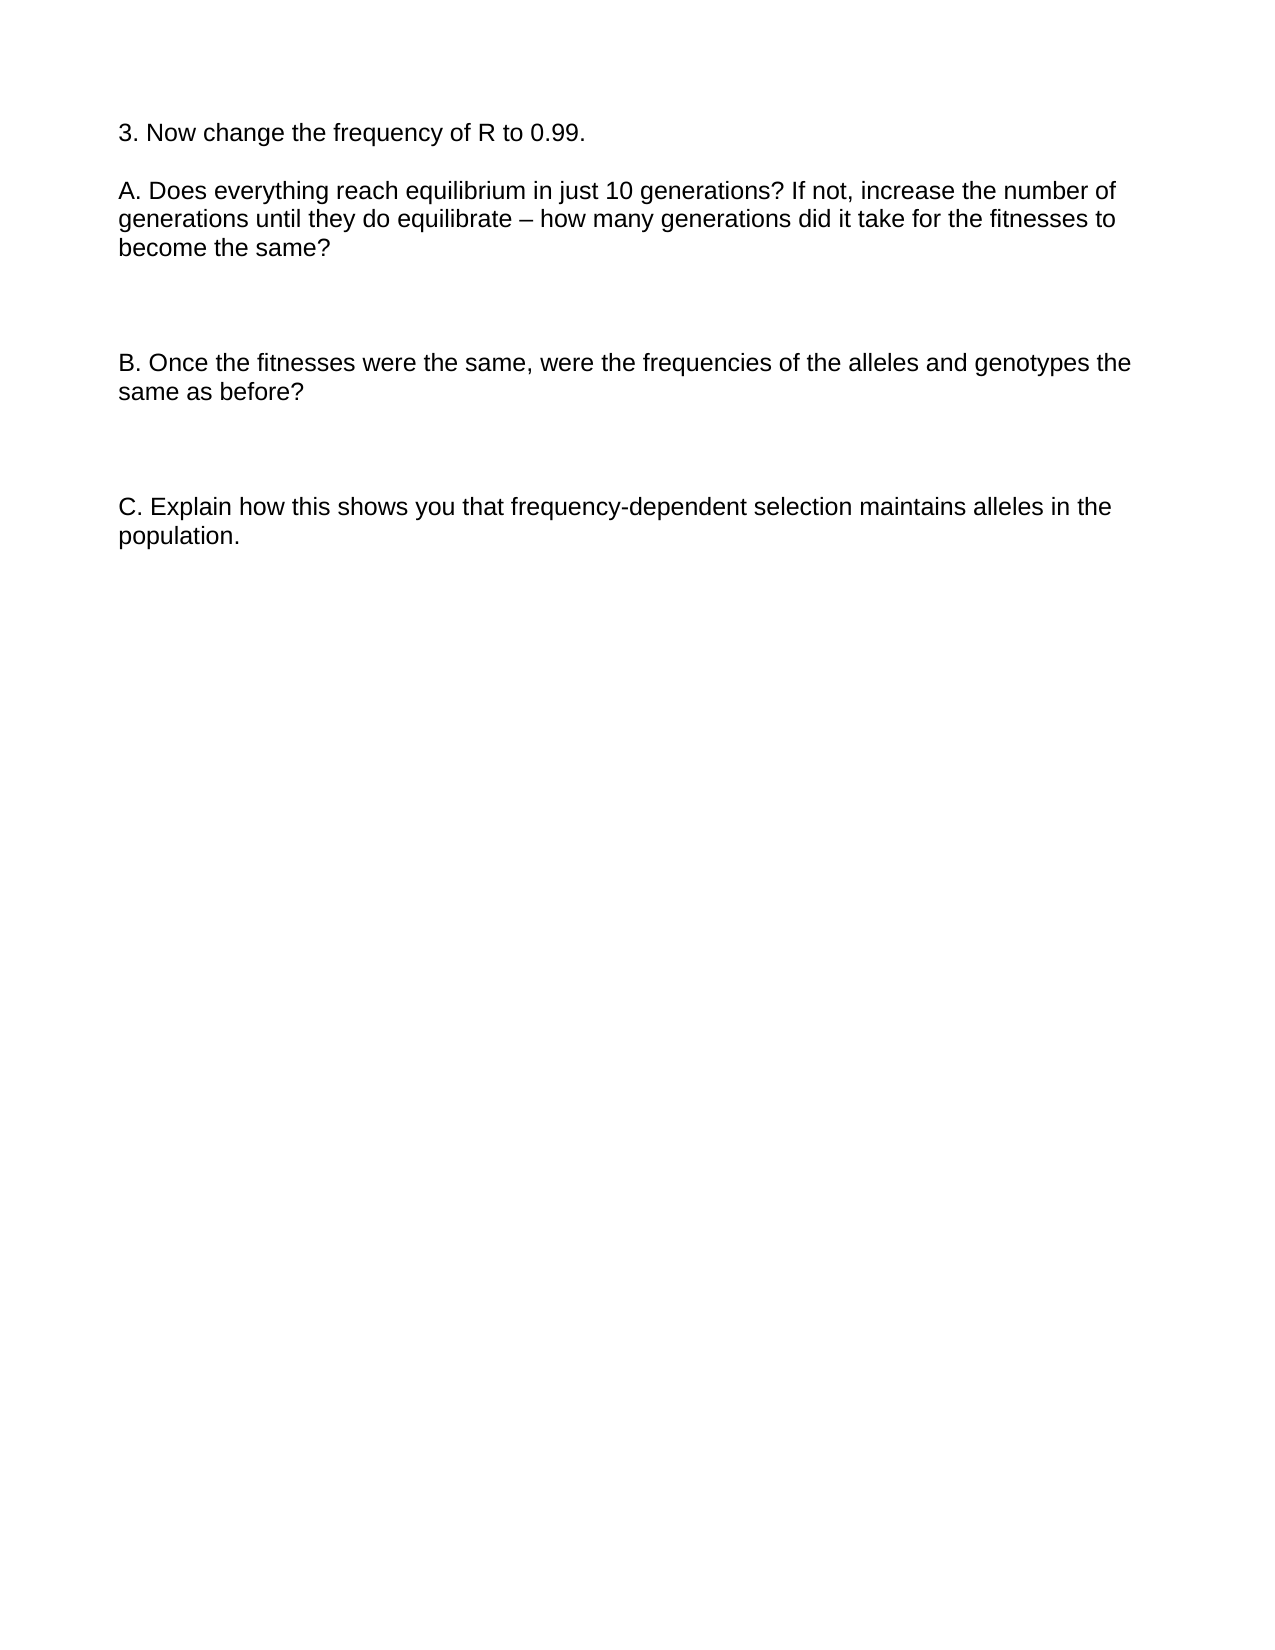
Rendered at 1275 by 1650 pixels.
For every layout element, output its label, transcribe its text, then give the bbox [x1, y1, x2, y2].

text 3. Now change the frequency of R to 0.99. [118, 118, 1157, 147]
text A. Does everything reach equilibrium in just 10 generations? If not, increase the number of generations until they do equilibrate – how many generations did it take for the fitnesses to become the same? [118, 176, 1157, 262]
text C. Explain how this shows you that frequency-dependent selection maintains alleles in the population. [118, 492, 1157, 549]
text B. Once the fitnesses were the same, were the frequencies of the alleles and genotypes the same as before? [118, 348, 1157, 406]
